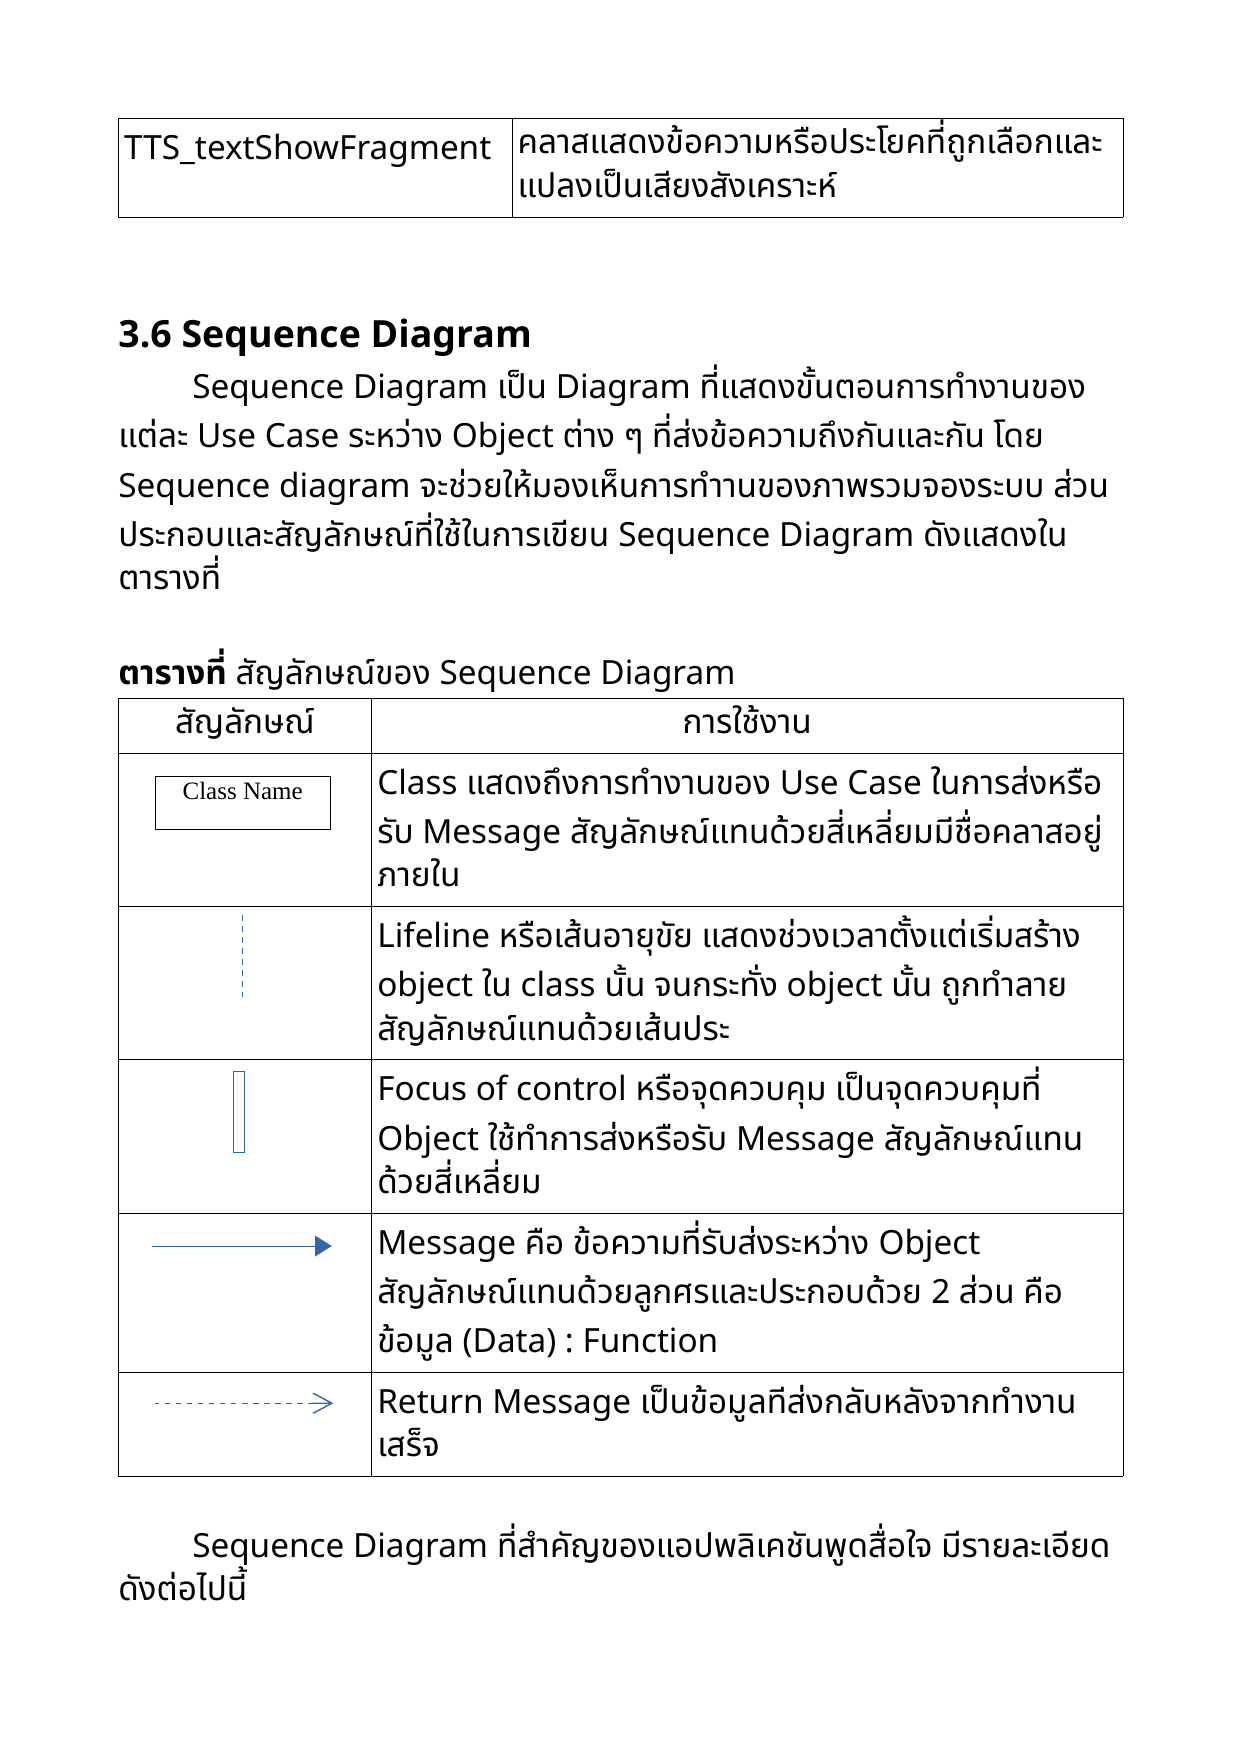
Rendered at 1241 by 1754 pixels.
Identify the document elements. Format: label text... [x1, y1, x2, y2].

table_header การใช้งาน [372, 699, 1123, 753]
table_cell Message คือ ข้อความที่รับส่งระหว่าง Object สัญลักษณ์แทนด้วยลูกศรและประกอบด้วย 2 ส่วน คือ ข้อมูล (Data) : Function [372, 1214, 1123, 1372]
text Sequence Diagram ที่สำคัญของแอปพลิเคชันพูดสื่อใจ มีรายละเอียดดังต่อไปนี้ [118, 1521, 1123, 1614]
table_cell [119, 907, 371, 1059]
table_cell [119, 1373, 371, 1476]
table_header สัญลักษณ์ [119, 699, 371, 753]
text Sequence Diagram เป็น Diagram ที่แสดงขั้นตอนการทำงานของแต่ละ Use Case ระหว่าง Object ต่าง ๆ ที่ส่งข้อความถึงกันและกัน โดย Sequence diagram จะช่วยให้มองเห็นการทำานของภาพรวมจองระบบ ส่วนประกอบและสัญลักษณ์ที่ใช้ในการเขียน Sequence Diagram ดังแสดงในตารางที่ [118, 358, 1123, 603]
table_cell TTS_textShowFragment [119, 119, 512, 217]
table_cell Focus of control หรือจุดควบคุม เป็นจุดควบคุมที่ Object ใช้ทำการส่งหรือรับ Message สัญลักษณ์แทนด้วยสี่เหลี่ยม [372, 1060, 1123, 1213]
table_cell Class แสดงถึงการทำงานของ Use Case ในการส่งหรือรับ Message สัญลักษณ์แทนด้วยสี่เหลี่ยมมีชื่อคลาสอยู่ภายใน [372, 754, 1123, 906]
table_cell [119, 1214, 371, 1372]
table_cell Return Message เป็นข้อมูลทีส่งกลับหลังจากทำงานเสร็จ [372, 1373, 1123, 1476]
text ตารางที่ สัญลักษณ์ของ Sequence Diagram [118, 648, 1123, 698]
table_cell Lifeline หรือเส้นอายุขัย แสดงช่วงเวลาตั้งแต่เริ่มสร้าง object ใน class นั้น จนกระทั่ง object นั้น ถูกทำลาย สัญลักษณ์แทนด้วยเส้นประ [372, 907, 1123, 1059]
table_cell คลาสแสดงข้อความหรือประโยคที่ถูกเลือกและแปลงเป็นเสียงสังเคราะห์ [513, 119, 1123, 217]
text 3.6 Sequence Diagram [118, 307, 1123, 358]
table_cell [119, 754, 371, 906]
table_cell [119, 1060, 371, 1213]
